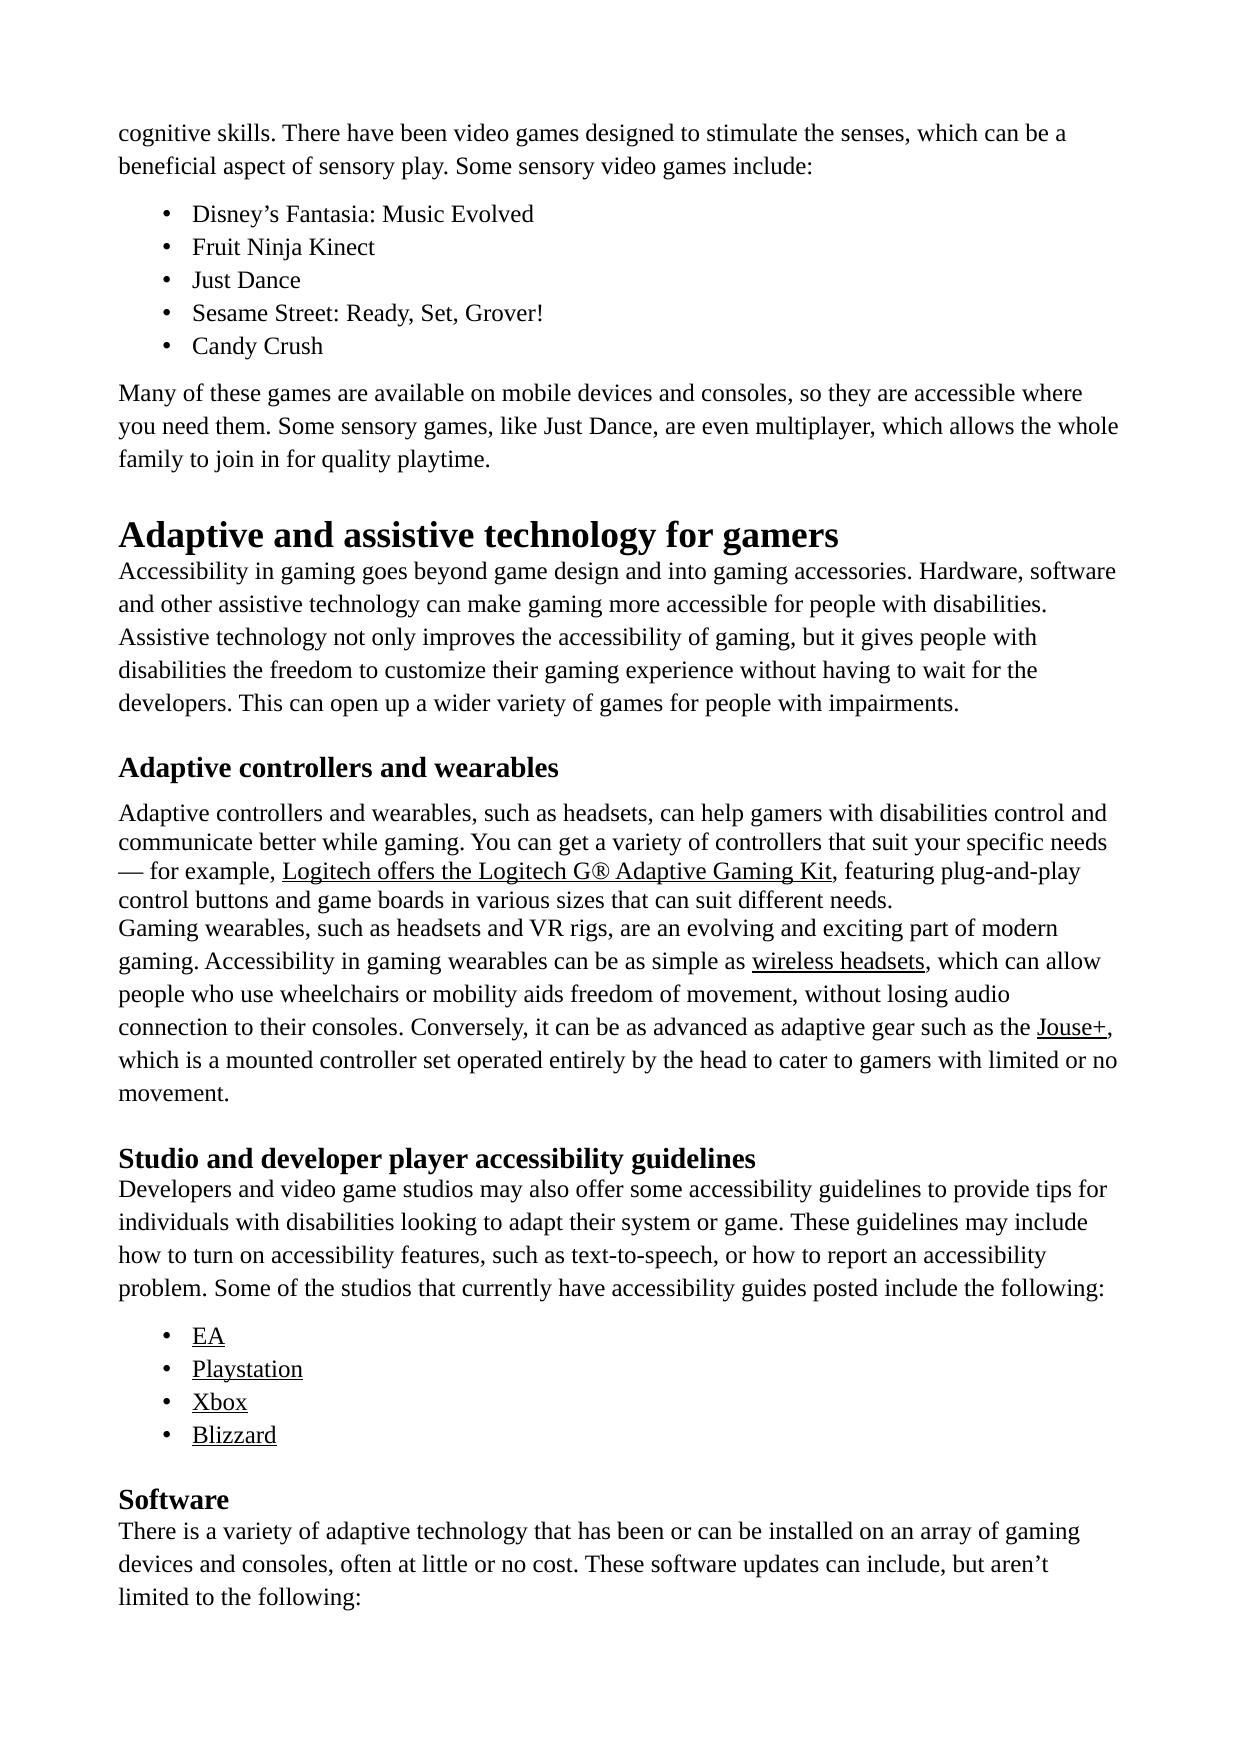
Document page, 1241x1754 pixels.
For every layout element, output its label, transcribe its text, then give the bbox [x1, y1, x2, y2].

text Accessibility in gaming goes beyond game design and into gaming accessories. Hardware, software and other assistive technology can make gaming more accessible for people with disabilities. Assistive technology not only improves the accessibility of gaming, but it gives people with disabilities the freedom to customize their gaming experience without having to wait for the developers. This can open up a wider variety of games for people with impairments. [118, 556, 1122, 717]
subtitle Adaptive controllers and wearables, such as headsets, can help gamers with disabilities control and communicate better while gaming. You can get a variety of controllers that suit your specific needs — for example, Logitech offers the Logitech G® Adaptive Gaming Kit, featuring plug-and-play control buttons and game boards in various sizes that can suit different needs. [118, 798, 1122, 913]
subtitle Studio and developer player accessibility guidelines [118, 1141, 1122, 1174]
subtitle Adaptive controllers and wearables [118, 750, 1122, 784]
text cognitive skills. There have been video games designed to stimulate the senses, which can be a beneficial aspect of sensory play. Some sensory video games include: [118, 118, 1122, 180]
list Playstation [162, 1354, 1122, 1383]
list Xbox [162, 1387, 1122, 1416]
list EA [162, 1321, 1122, 1350]
list Candy Crush [162, 331, 1122, 359]
list Sesame Street: Ready, Set, Grover! [162, 298, 1122, 327]
list Just Dance [162, 265, 1122, 293]
text Developers and video game studios may also offer some accessibility guidelines to provide tips for individuals with disabilities looking to adapt their system or game. These guidelines may include how to turn on accessibility features, such as text-to-speech, or how to report an accessibility problem. Some of the studios that currently have accessibility guides posted include the following: [118, 1174, 1122, 1302]
text Many of these games are available on mobile devices and consoles, so they are accessible where you need them. Some sensory games, like Just Dance, are even multiplayer, which allows the whole family to join in for quality playtime. [118, 378, 1122, 473]
subtitle Adaptive and assistive technology for gamers [118, 513, 1122, 556]
subtitle Software [118, 1482, 1122, 1516]
list Blizzard [162, 1420, 1122, 1449]
list Fruit Ninja Kinect [162, 232, 1122, 261]
text Gaming wearables, such as headsets and VR rigs, are an evolving and exciting part of modern gaming. Accessibility in gaming wearables can be as simple as wireless headsets, which can allow people who use wheelchairs or mobility aids freedom of movement, without losing audio connection to their consoles. Conversely, it can be as advanced as adaptive gear such as the Jouse+, which is a mounted controller set operated entirely by the head to cater to gamers with limited or no movement. [118, 913, 1122, 1107]
list Disney’s Fantasia: Music Evolved [162, 199, 1122, 227]
text There is a variety of adaptive technology that has been or can be installed on an array of gaming devices and consoles, often at little or no cost. These software updates can include, but aren’t limited to the following: [118, 1516, 1122, 1611]
